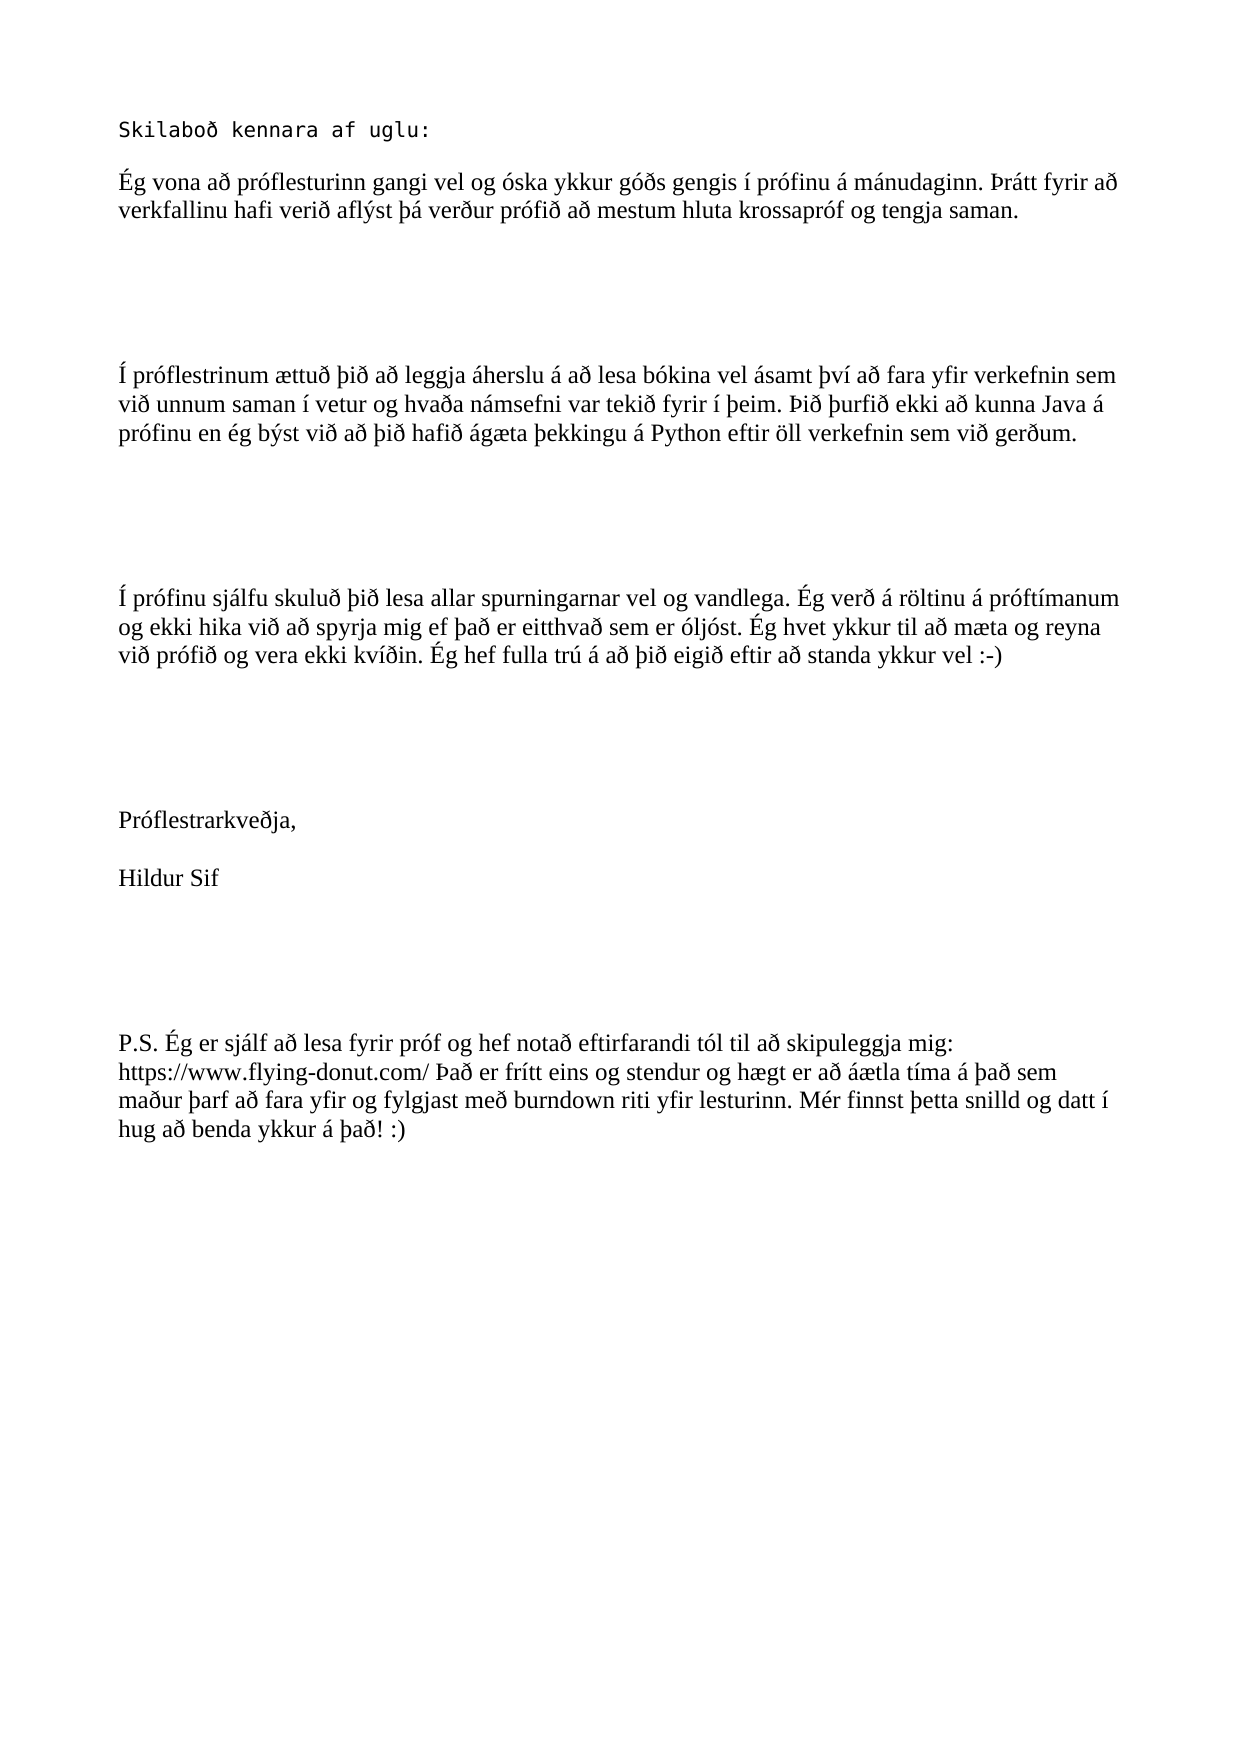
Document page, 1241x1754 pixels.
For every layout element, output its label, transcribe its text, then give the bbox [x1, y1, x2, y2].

text P.S. Ég er sjálf að lesa fyrir próf og hef notað eftirfarandi tól til að skipuleggja mig: https://www.flying-donut.com/ Það er frítt eins og stendur og hægt er að áætla tíma á það sem maður þarf að fara yfir og fylgjast með burndown riti yfir lesturinn. Mér finnst þetta snilld og datt í hug að benda ykkur á það! :) [118, 1028, 1122, 1143]
text Í prófinu sjálfu skuluð þið lesa allar spurningarnar vel og vandlega. Ég verð á röltinu á próftímanum og ekki hika við að spyrja mig ef það er eitthvað sem er óljóst. Ég hvet ykkur til að mæta og reyna við prófið og vera ekki kvíðin. Ég hef fulla trú á að þið eigið eftir að standa ykkur vel :-) [118, 583, 1122, 669]
text Í próflestrinum ættuð þið að leggja áherslu á að lesa bókina vel ásamt því að fara yfir verkefnin sem við unnum saman í vetur og hvaða námsefni var tekið fyrir í þeim. Þið þurfið ekki að kunna Java á prófinu en ég býst við að þið hafið ágæta þekkingu á Python eftir öll verkefnin sem við gerðum. [118, 360, 1122, 447]
text Skilaboð kennara af uglu: [118, 118, 1122, 142]
text Próflestrarkveðja, Hildur Sif [118, 805, 1122, 892]
text Ég vona að próflesturinn gangi vel og óska ykkur góðs gengis í prófinu á mánudaginn. Þrátt fyrir að verkfallinu hafi verið aflýst þá verður prófið að mestum hluta krossapróf og tengja saman. [118, 167, 1122, 224]
